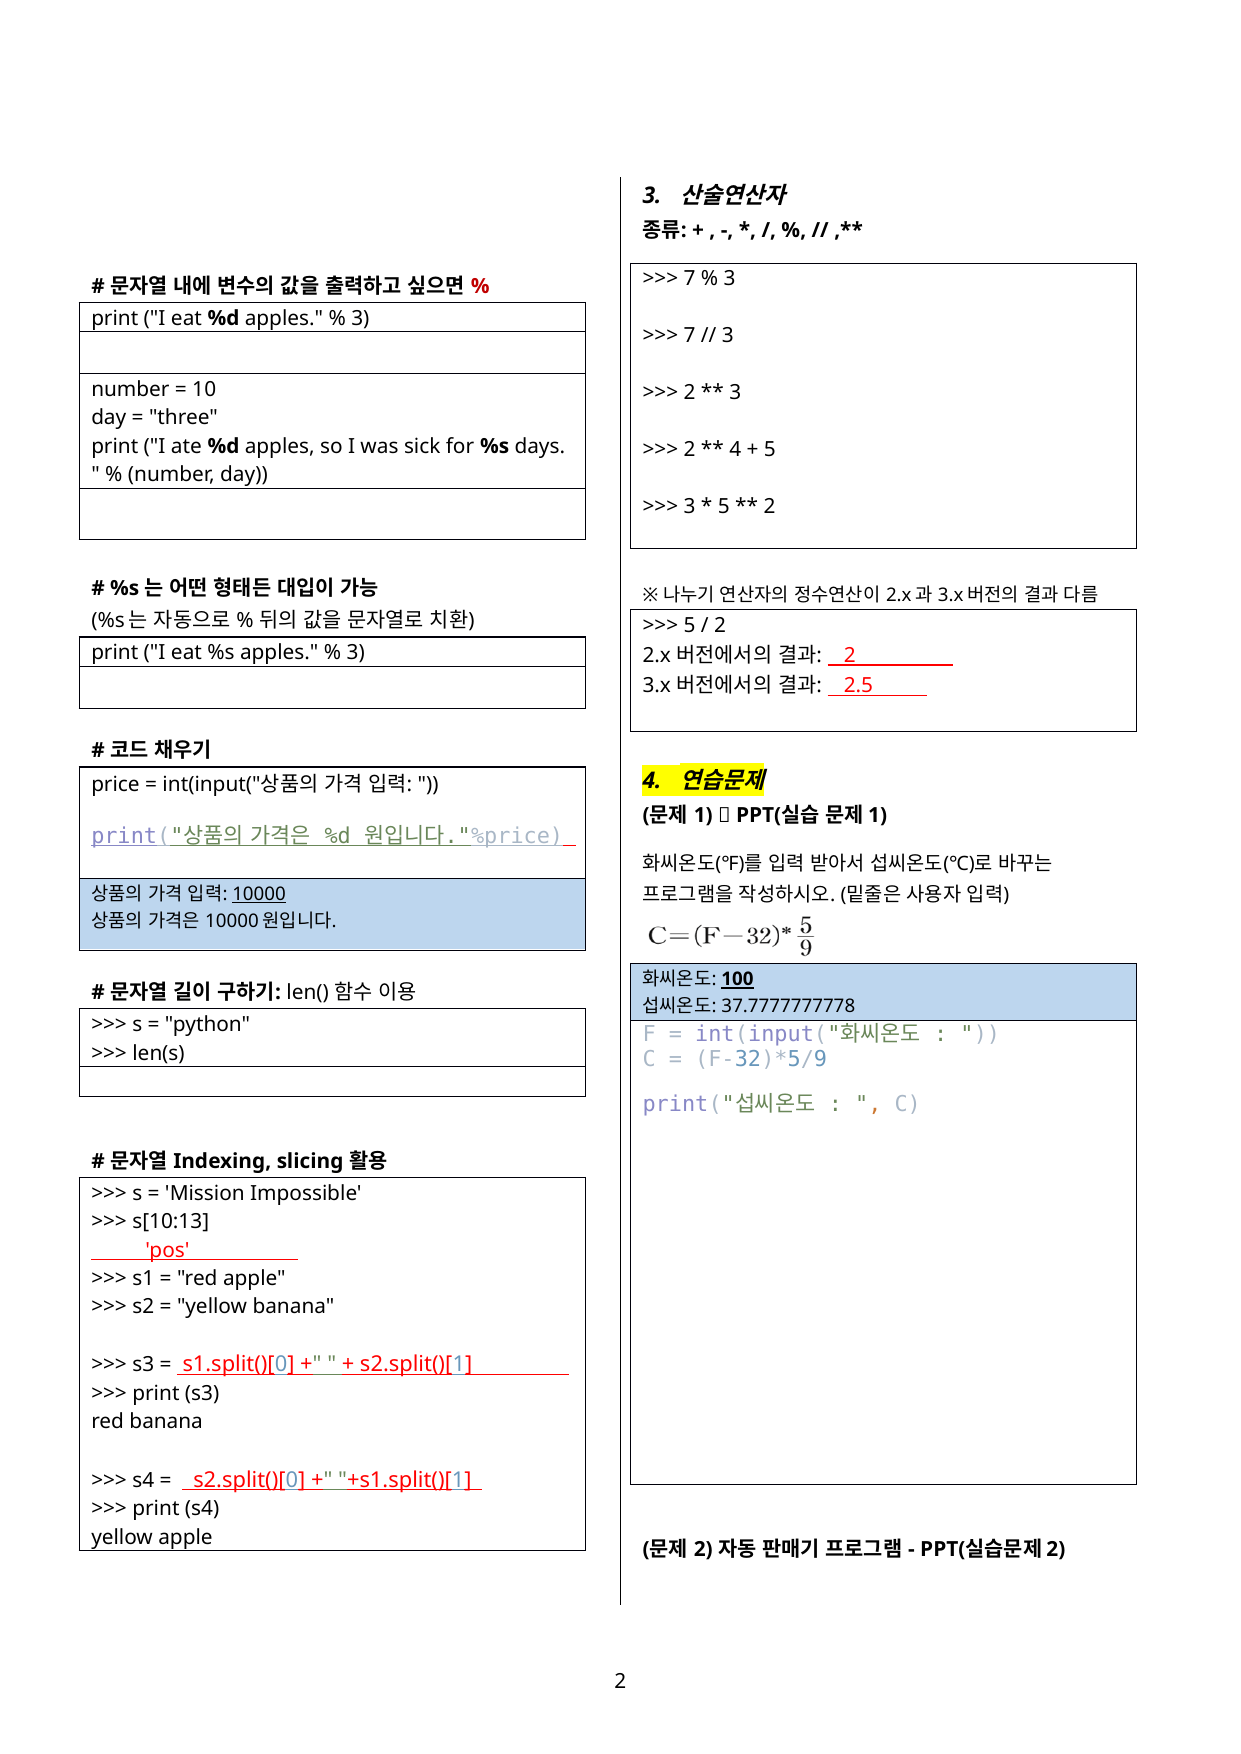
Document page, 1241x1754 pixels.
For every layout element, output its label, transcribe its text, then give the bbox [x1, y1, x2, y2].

text # 문자열 길이 구하기: len() 함수 이용 [91, 976, 598, 1006]
table_cell F = int(input("화씨온도 : ")) C = (F-32)*5/9 print("섭씨온도 : ", C) [631, 1021, 1136, 1484]
table_cell [80, 489, 585, 539]
table_header print ("I eat %d apples." % 3) [80, 303, 585, 331]
text (문제 2) 자동 판매기 프로그램 - PPT(실습문제2) [642, 1532, 1149, 1563]
list 산술연산자 [642, 177, 1149, 211]
table_header 화씨온도: 100 섭씨온도: 37.7777777778 [631, 964, 1136, 1020]
text # 문자열 내에 변수의 값을 출력하고 싶으면 % [91, 269, 598, 299]
table_cell number = 10 day = "three" print ("I ate %d apples, so I was sick for %s days. " % (number, day)) [80, 374, 585, 488]
table_header >>> s = 'Mission Impossible' >>> s[10:13] 'pos' >>> s1 = "red apple" >>> s2 = "yellow banana" >>> s3 = s1.split()[0] +" " + s2.split()[1] >>> print (s3) red banana >>> s4 = s2.split()[0] +" "+s1.split()[1] >>> print (s4) yellow apple [80, 1178, 585, 1550]
table_header >>> 5 / 2 2.x 버전에서의 결과: 2 3.x 버전에서의 결과: 2.5 [631, 610, 1136, 731]
text (문제 1)  PPT(실습 문제1) [642, 798, 1149, 829]
table_header >>> 7 % 3 >>> 7 // 3 >>> 2 ** 3 >>> 2 ** 4 + 5 >>> 3 * 5 ** 2 [631, 264, 1136, 548]
picture [642, 909, 819, 961]
table_cell 상품의 가격 입력: 10000 상품의 가격은 10000원입니다. [80, 879, 585, 949]
table_cell [80, 667, 585, 708]
table_header price = int(input("상품의 가격 입력: ")) print("상품의 가격은 %d 원입니다."%price) [80, 768, 585, 878]
list 연습문제 [642, 762, 1149, 796]
text # %s 는 어떤 형태든 대입이 가능 [91, 571, 598, 601]
table_header print ("I eat %s apples." % 3) [80, 638, 585, 666]
text # 문자열 Indexing, slicing 활용 [91, 1144, 598, 1174]
text ※ 나누기 연산자의 정수연산이 2.x과 3.x버전의 결과 다름 [642, 579, 1149, 607]
text 종류: + , -, *, /, %, // ,** [642, 213, 1149, 243]
text 화씨온도(℉)를 입력 받아서 섭씨온도(℃)로 바꾸는 프로그램을 작성하시오. (밑줄은 사용자 입력) [642, 848, 1149, 907]
table_cell [80, 1067, 585, 1096]
text (%s는 자동으로 % 뒤의 값을 문자열로 치환) [91, 604, 598, 634]
text # 코드 채우기 [91, 734, 598, 764]
table_header >>> s = "python" >>> len(s) [80, 1009, 585, 1066]
table_cell [80, 332, 585, 373]
